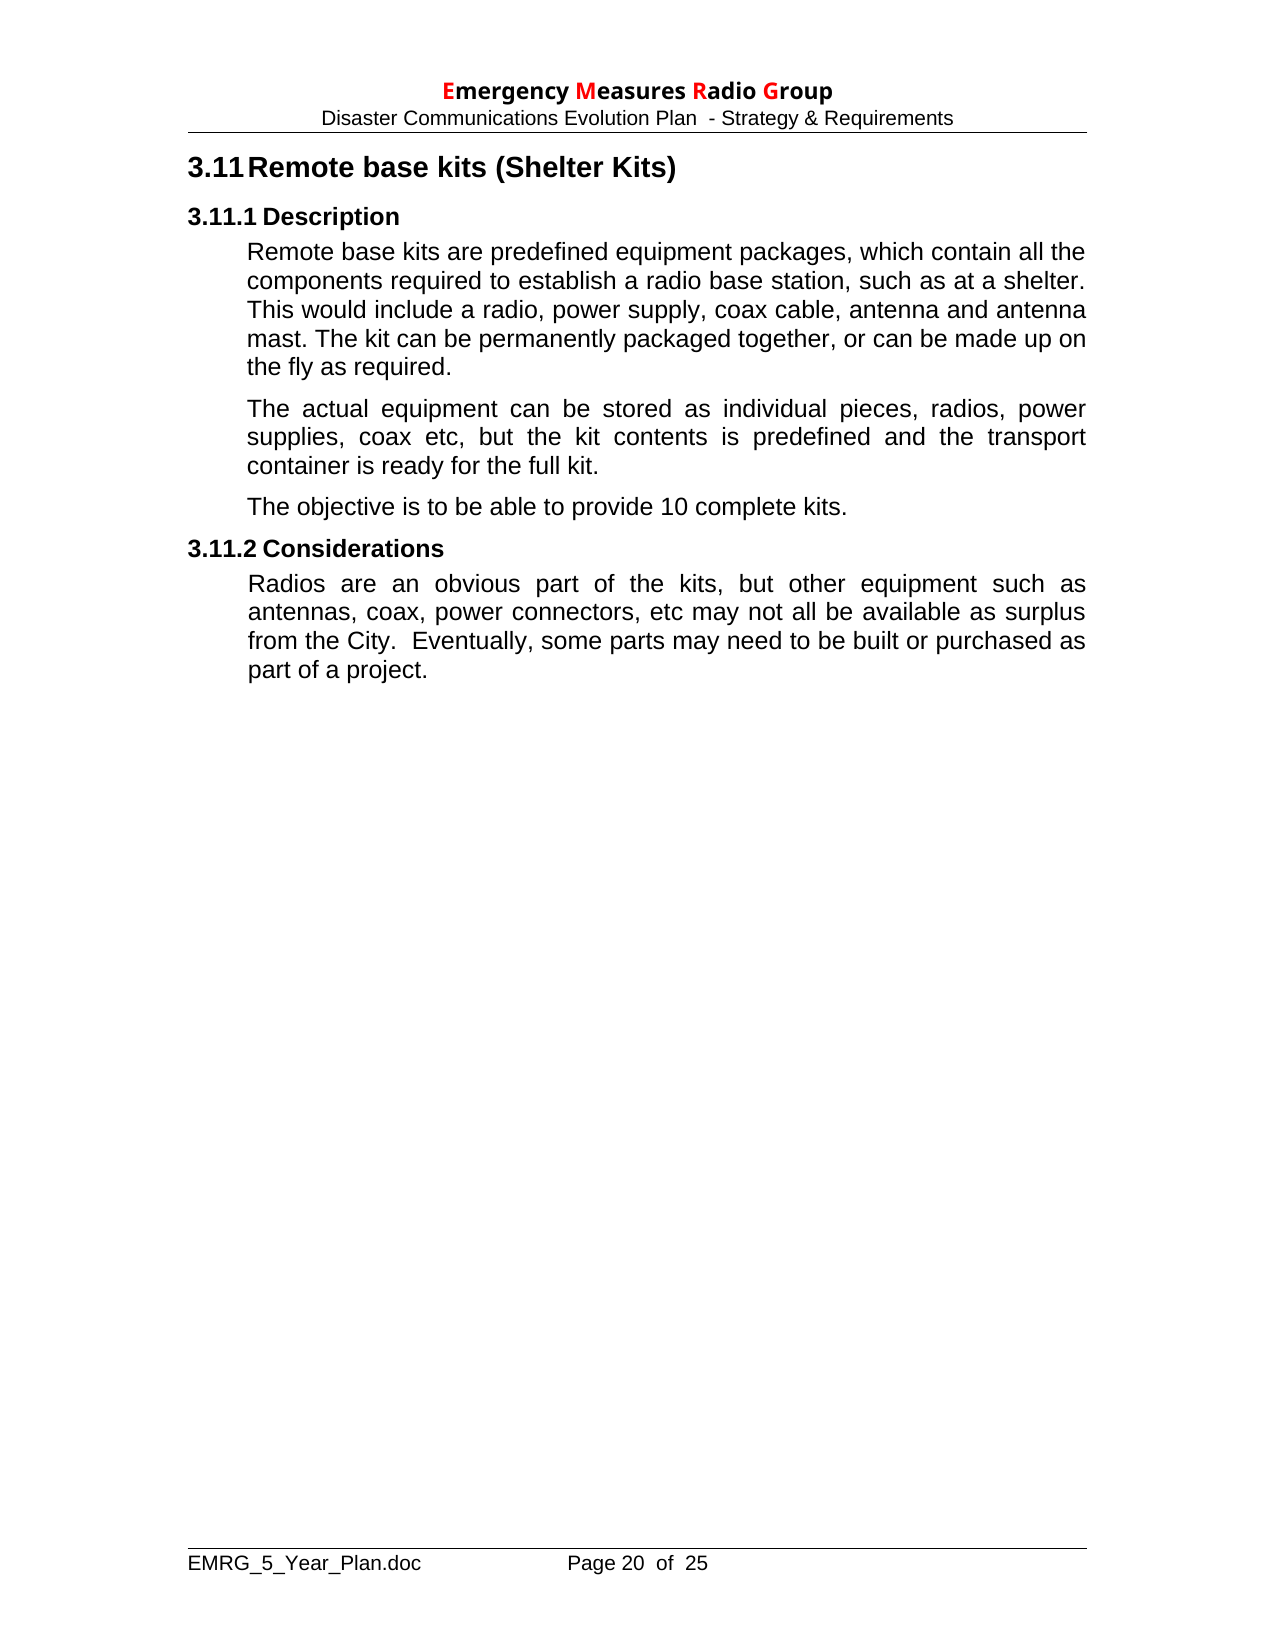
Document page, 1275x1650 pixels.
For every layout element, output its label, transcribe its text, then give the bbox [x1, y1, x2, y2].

text The objective is to be able to provide 10 complete kits. [247, 492, 1087, 521]
subtitle Considerations [187, 533, 1087, 562]
text Radios are an obvious part of the kits, but other equipment such as antennas, coax, power connectors, etc may not all be available as surplus from the City. Eventually, some parts may need to be built or purchased as part of a project. [248, 568, 1087, 683]
subtitle Description [187, 202, 1087, 231]
text The actual equipment can be stored as individual pieces, radios, power supplies, coax etc, but the kit contents is predefined and the transport container is ready for the full kit. [247, 393, 1087, 480]
subtitle Remote base kits (Shelter Kits) [187, 150, 1087, 183]
text Remote base kits are predefined equipment packages, which contain all the components required to establish a radio base station, such as at a shelter. This would include a radio, power supply, coax cable, antenna and antenna mast. The kit can be permanently packaged together, or can be made up on the fly as required. [247, 237, 1087, 381]
